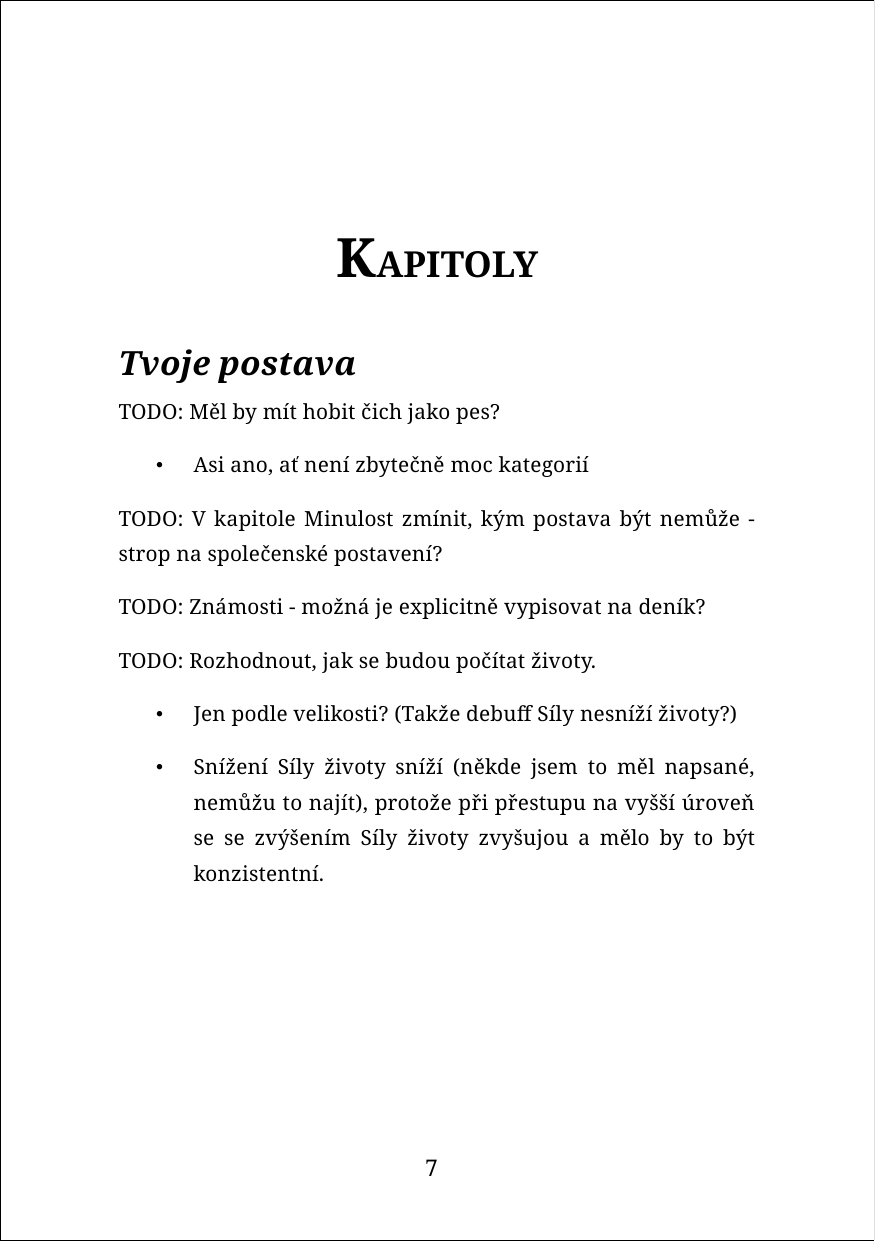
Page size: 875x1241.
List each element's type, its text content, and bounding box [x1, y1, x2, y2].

text TODO: V kapitole Minulost zmínit, kým postava být nemůže - strop na společenské postavení? [118, 504, 756, 568]
subtitle Kapitoly [118, 219, 756, 293]
subtitle Tvoje postava [118, 340, 756, 386]
list Asi ano, ať není zbytečně moc kategorií [156, 451, 756, 479]
text TODO: Známosti - možná je explicitně vypisovat na deník? [118, 592, 756, 621]
list Jen podle velikosti? (Takže debuff Síly nesníží životy?) [156, 699, 756, 727]
text TODO: Rozhodnout, jak se budou počítat životy. [118, 646, 756, 674]
list Snížení Síly životy sníží (někde jsem to měl napsané, nemůžu to najít), protože při přestupu na vyšší úroveň se se zvýšením Síly životy zvyšujou a mělo by to být konzistentní. [156, 752, 756, 887]
text TODO: Měl by mít hobit čich jako pes? [118, 397, 756, 426]
